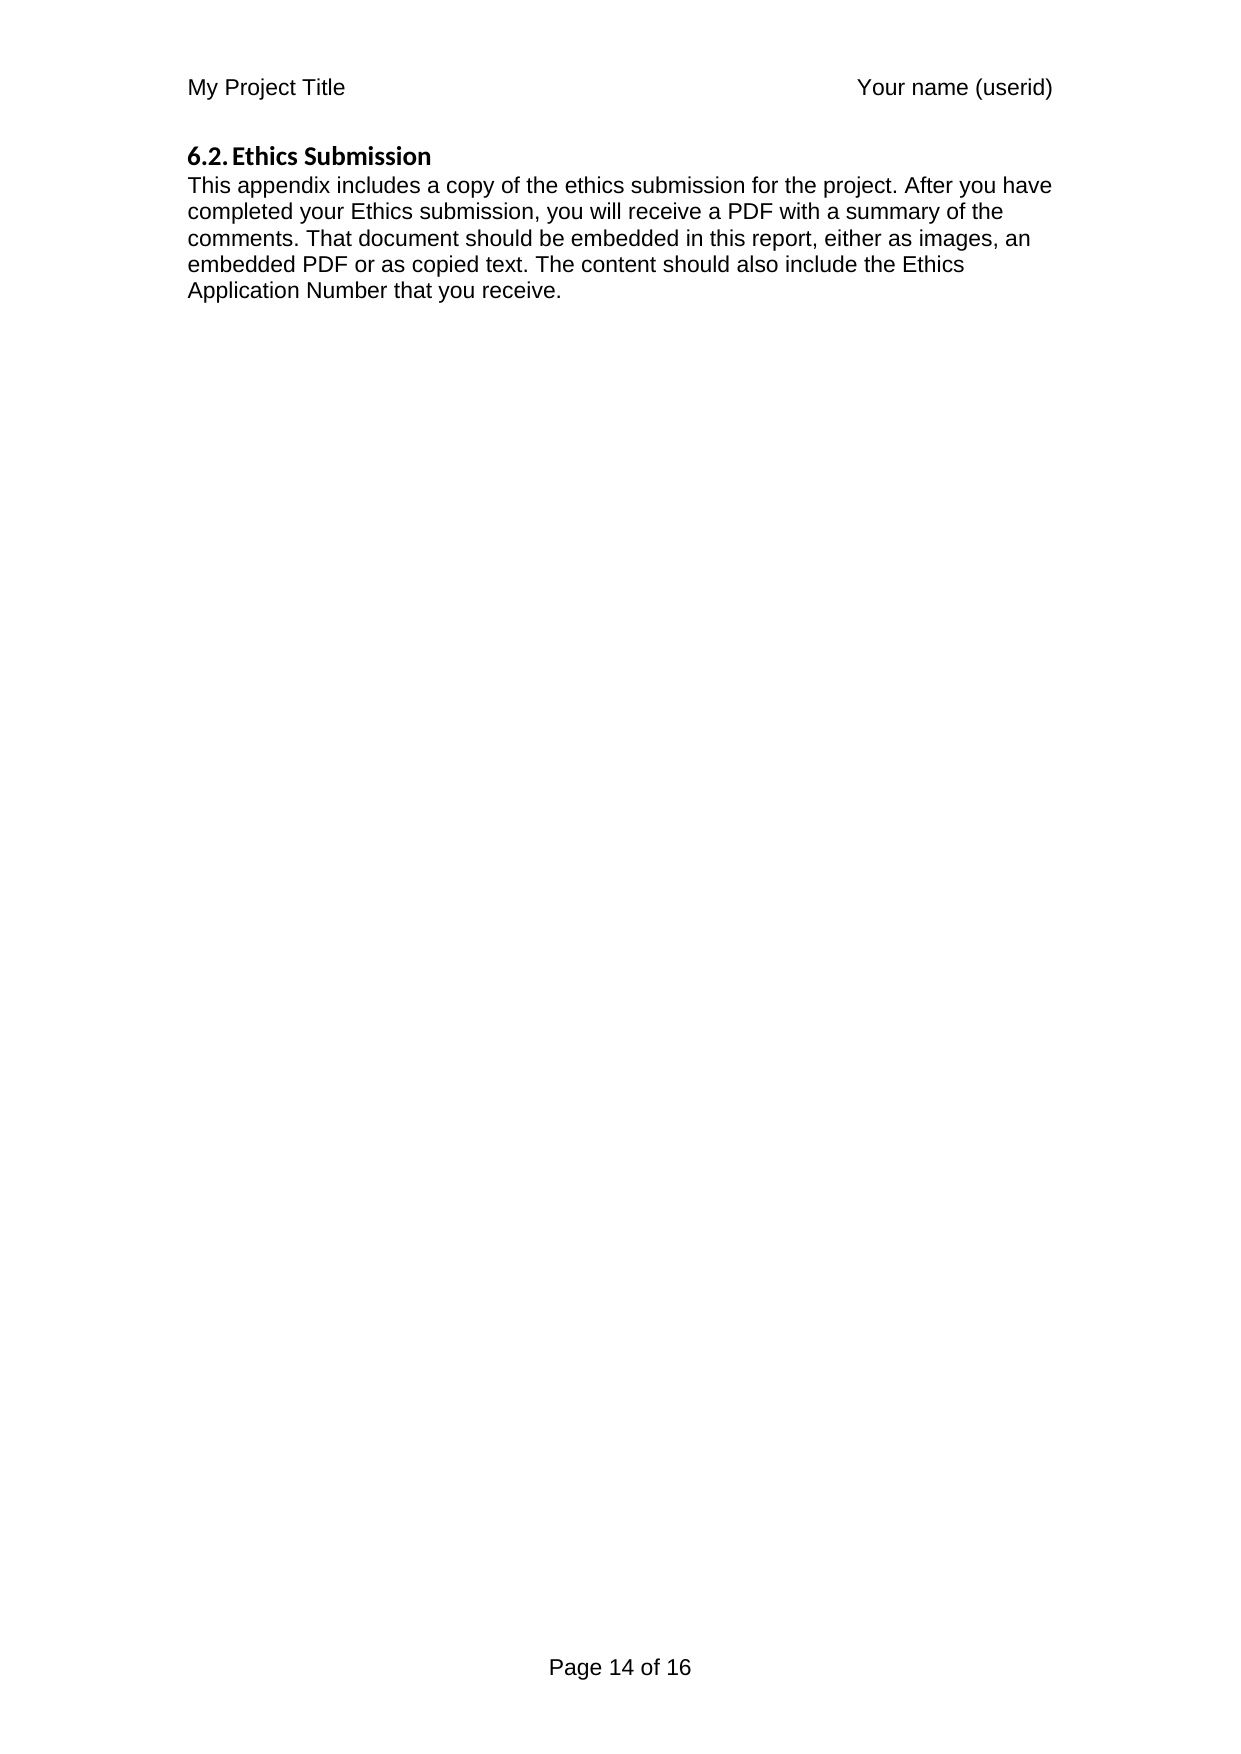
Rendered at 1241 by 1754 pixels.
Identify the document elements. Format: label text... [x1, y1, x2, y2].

subtitle Ethics Submission [187, 139, 1053, 172]
text This appendix includes a copy of the ethics submission for the project. After you have completed your Ethics submission, you will receive a PDF with a summary of the comments. That document should be embedded in this report, either as images, an embedded PDF or as copied text. The content should also include the Ethics Application Number that you receive. [187, 172, 1053, 304]
